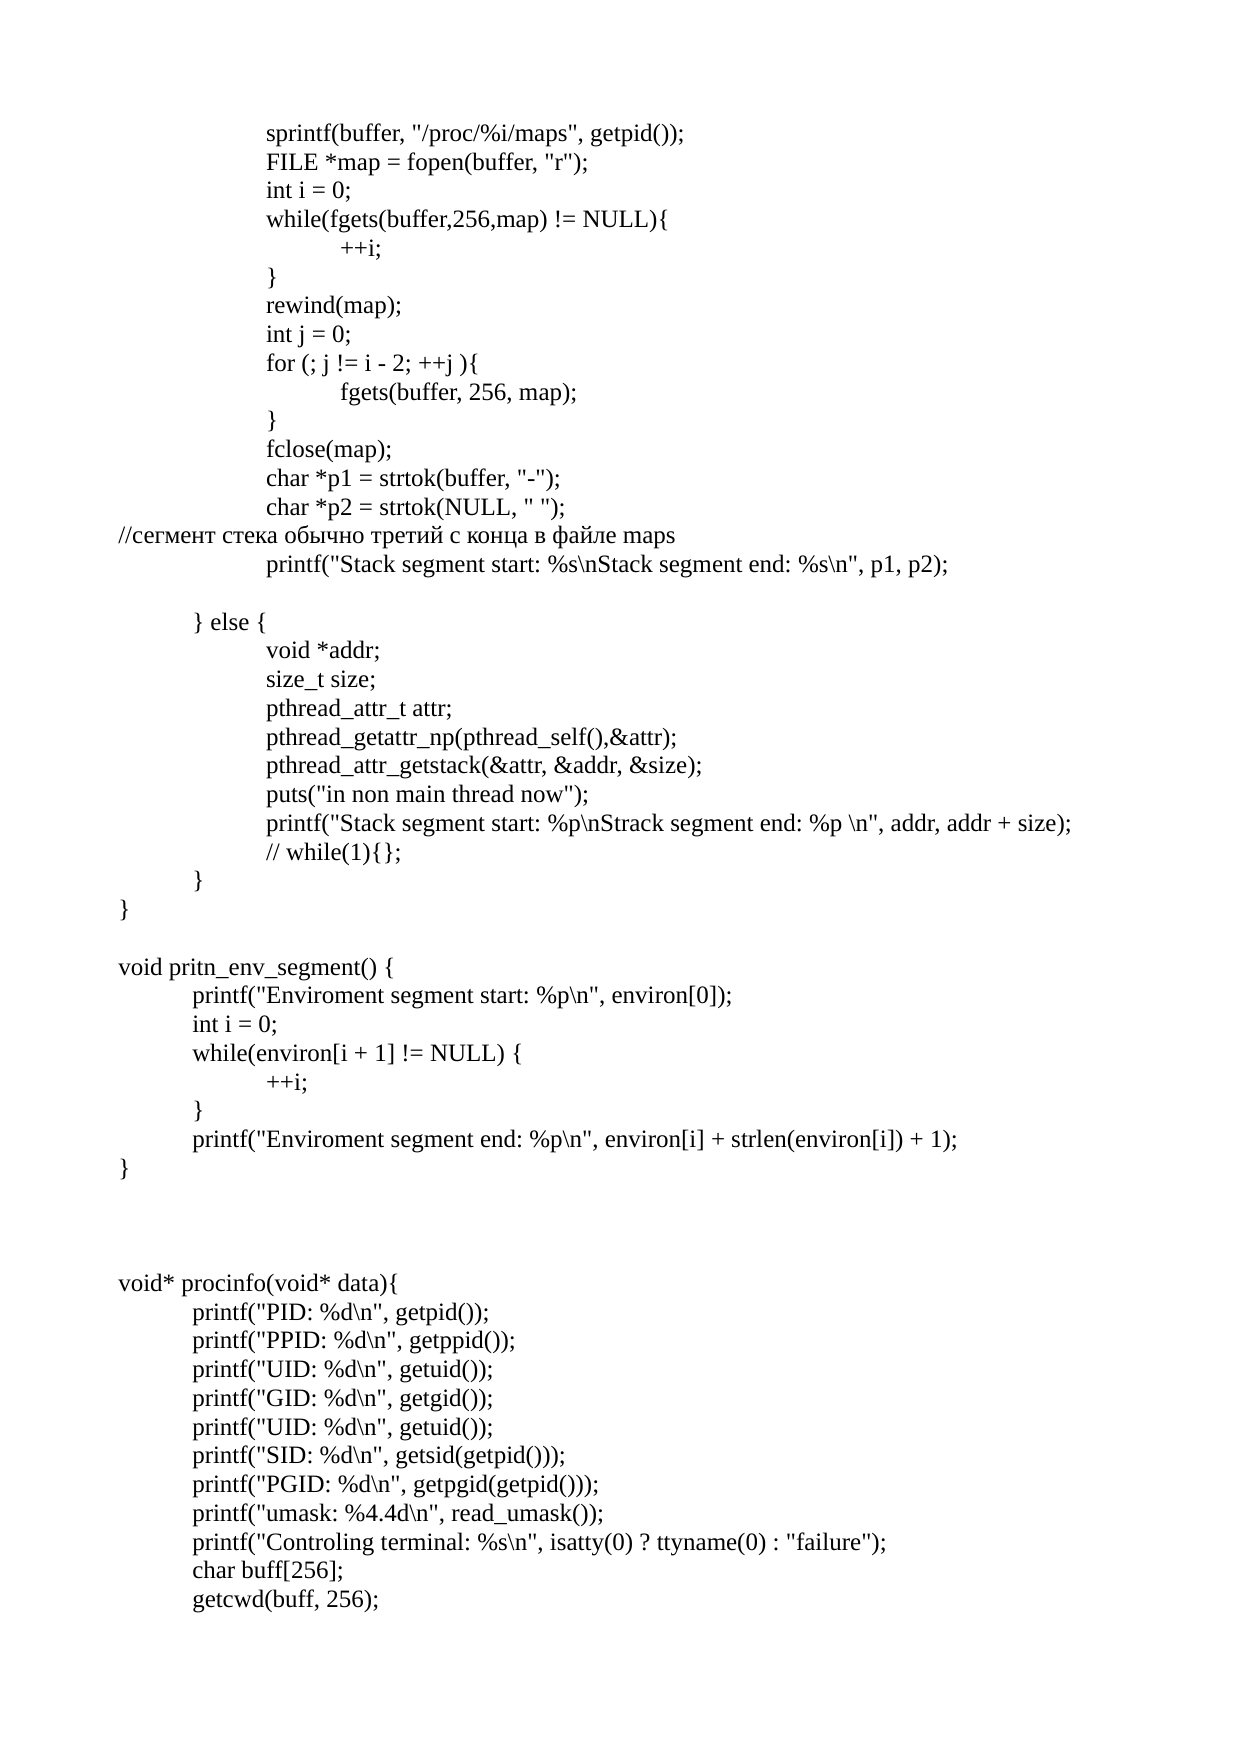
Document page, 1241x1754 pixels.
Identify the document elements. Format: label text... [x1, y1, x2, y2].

text FILE *map = fopen(buffer, "r"); [118, 147, 1122, 176]
text while(fgets(buffer,256,map) != NULL){ [118, 204, 1122, 233]
text int i = 0; [118, 176, 1122, 204]
text printf("SID: %d\n", getsid(getpid())); [118, 1441, 1122, 1469]
text void* procinfo(void* data){ [118, 1268, 1122, 1297]
text printf("PID: %d\n", getpid()); [118, 1297, 1122, 1326]
text ++i; [118, 233, 1122, 262]
text pthread_attr_getstack(&attr, &addr, &size); [118, 751, 1122, 779]
text } [118, 406, 1122, 434]
text printf("Stack segment start: %s\nStack segment end: %s\n", p1, p2); [118, 549, 1122, 578]
text printf("PPID: %d\n", getppid()); [118, 1326, 1122, 1354]
text printf("Enviroment segment end: %p\n", environ[i] + strlen(environ[i]) + 1); [118, 1124, 1122, 1153]
text void *addr; [118, 636, 1122, 664]
text void pritn_env_segment() { [118, 952, 1122, 981]
text char *p1 = strtok(buffer, "-"); [118, 463, 1122, 492]
text printf("Stack segment start: %p\nStrack segment end: %p \n", addr, addr + size); [118, 808, 1122, 837]
text printf("umask: %4.4d\n", read_umask()); [118, 1498, 1122, 1527]
text } [118, 1153, 1122, 1182]
text printf("Controling terminal: %s\n", isatty(0) ? ttyname(0) : "failure"); [118, 1527, 1122, 1556]
text // while(1){}; [118, 837, 1122, 866]
text pthread_attr_t attr; [118, 693, 1122, 722]
text pthread_getattr_np(pthread_self(),&attr); [118, 722, 1122, 751]
text for (; j != i - 2; ++j ){ [118, 348, 1122, 377]
text ++i; [118, 1067, 1122, 1096]
text sprintf(buffer, "/proc/%i/maps", getpid()); [118, 118, 1122, 147]
text } [118, 1096, 1122, 1124]
text printf("UID: %d\n", getuid()); [118, 1354, 1122, 1383]
text char *p2 = strtok(NULL, " "); [118, 492, 1122, 521]
text fgets(buffer, 256, map); [118, 377, 1122, 406]
text size_t size; [118, 664, 1122, 693]
text printf("GID: %d\n", getgid()); [118, 1383, 1122, 1412]
text } [118, 866, 1122, 894]
text int j = 0; [118, 319, 1122, 348]
text } [118, 262, 1122, 291]
text getcwd(buff, 256); [118, 1584, 1122, 1613]
text rewind(map); [118, 291, 1122, 319]
text printf("UID: %d\n", getuid()); [118, 1412, 1122, 1441]
text char buff[256]; [118, 1556, 1122, 1584]
text //сегмент стека обычно третий с конца в файле maps [118, 521, 1122, 549]
text while(environ[i + 1] != NULL) { [118, 1038, 1122, 1067]
text fclose(map); [118, 434, 1122, 463]
text printf("PGID: %d\n", getpgid(getpid())); [118, 1469, 1122, 1498]
text } [118, 894, 1122, 923]
text printf("Enviroment segment start: %p\n", environ[0]); [118, 981, 1122, 1009]
text puts("in non main thread now"); [118, 779, 1122, 808]
text } else { [118, 607, 1122, 636]
text int i = 0; [118, 1009, 1122, 1038]
